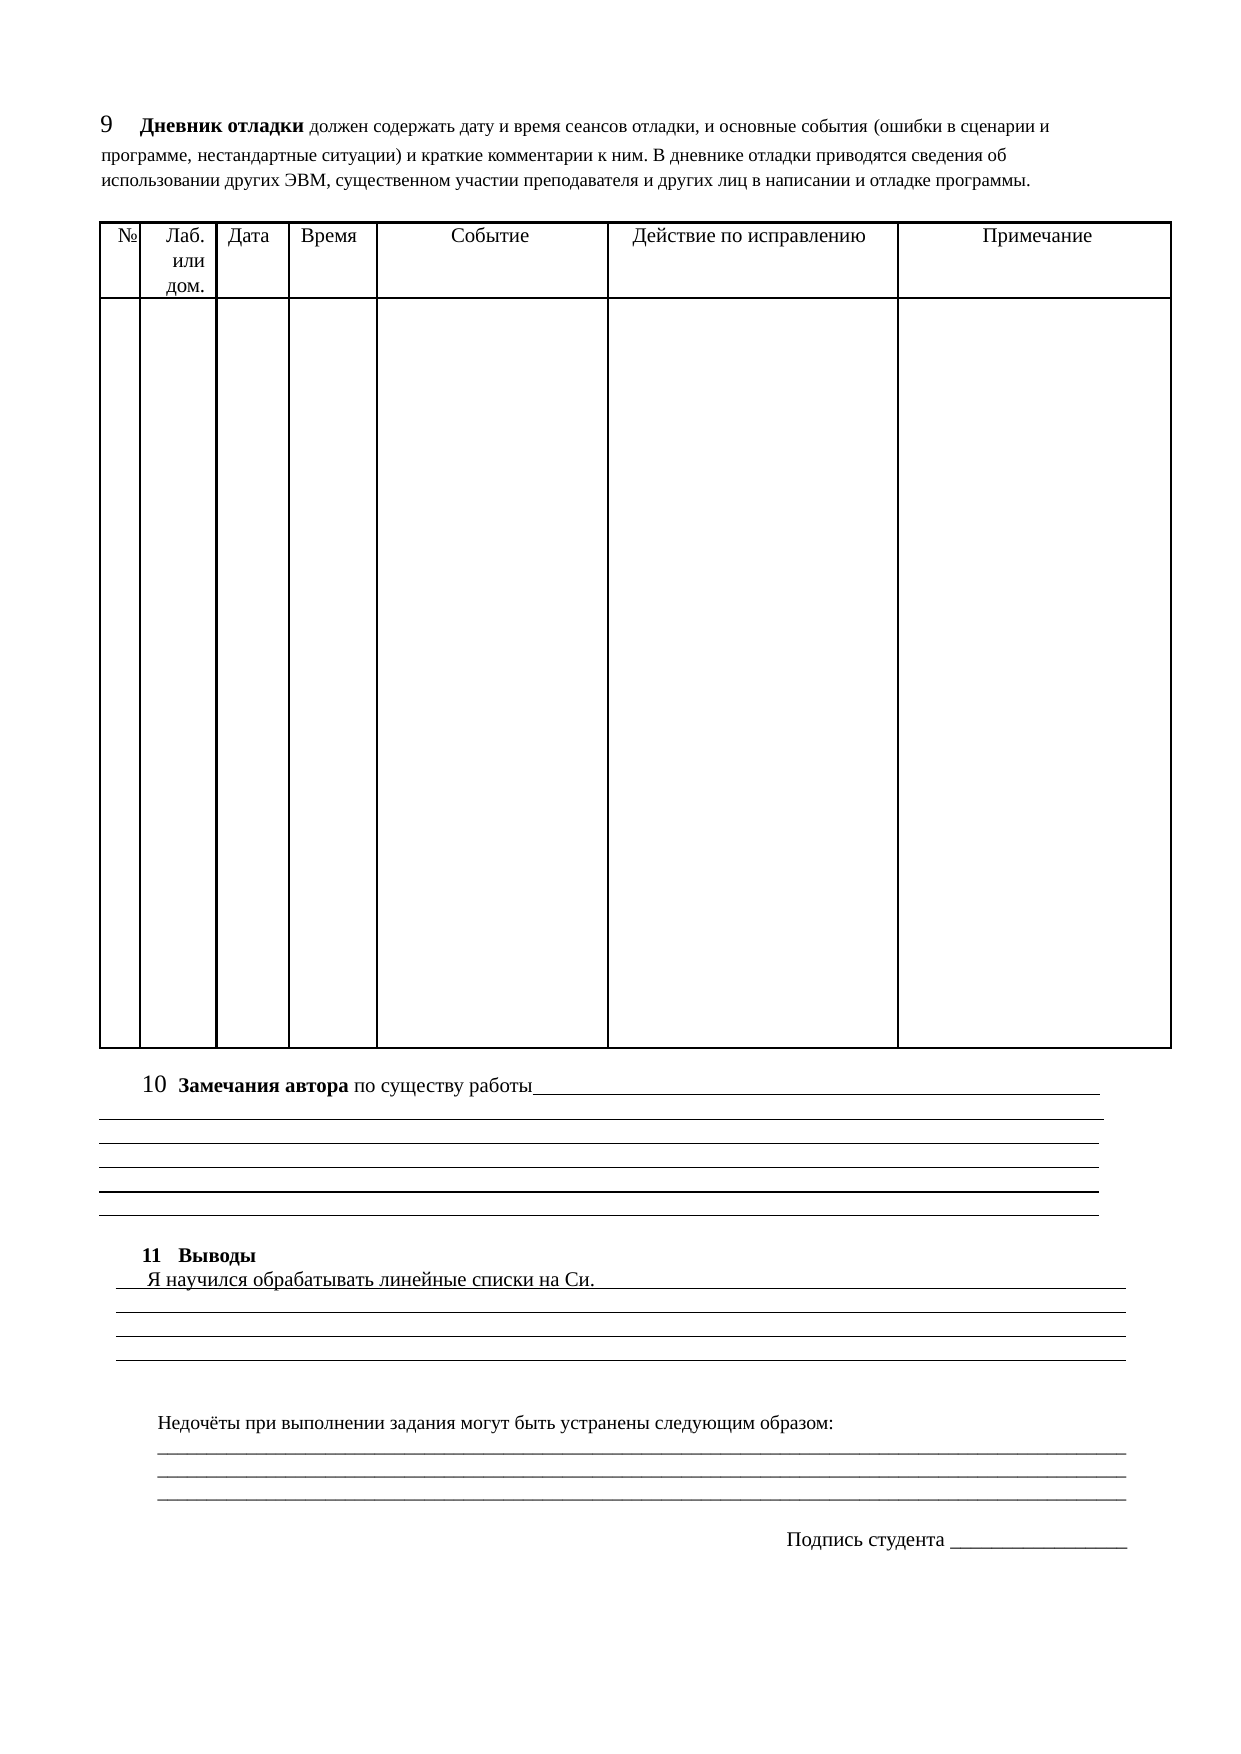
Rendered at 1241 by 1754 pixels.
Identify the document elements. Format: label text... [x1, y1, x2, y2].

table_header Действие по исправлению [609, 224, 897, 247]
table_cell [899, 299, 1170, 1047]
text Подпись студента _________________ [157, 1527, 1127, 1551]
table_header Примечание [899, 224, 1170, 247]
table_cell [218, 299, 288, 1047]
text Я научился обрабатывать линейные списки на Си. [116, 1267, 1127, 1291]
table_cell или [141, 248, 215, 272]
table_cell [290, 273, 376, 297]
table_cell [378, 273, 607, 297]
table_header Дата [218, 224, 288, 247]
table_cell [609, 299, 897, 1047]
table_cell [218, 248, 288, 272]
table_header Событие [378, 224, 607, 247]
text Недочёты при выполнении задания могут быть устранены следующим образом: ______________________________________________________________________________________________________________________________________________________________________________________________________________________________________________________________________________________________________ [157, 1411, 1127, 1502]
table_cell [378, 248, 607, 272]
table_header № [101, 224, 139, 247]
table_cell [290, 299, 376, 1047]
table_header Лаб. [141, 224, 215, 247]
table_cell [101, 299, 139, 1047]
table_cell [218, 273, 288, 297]
table_cell дом. [141, 273, 215, 297]
table_cell [290, 248, 376, 272]
table_cell [101, 248, 139, 272]
table_cell [101, 273, 139, 297]
list Замечания автора по существу работы [142, 1069, 1127, 1098]
table_cell [609, 248, 897, 272]
list Дневник отладки должен содержать дату и время сеансов отладки, и основные события (ошибки в сценарии и программе, нестандартные ситуации) и краткие комментарии к ним. В дневнике отладки приводятся сведения об использовании других ЭВМ, существенном участии преподавателя и других лиц в написании и отладке программы. [100, 109, 1062, 191]
table_cell [378, 299, 607, 1047]
table_cell [609, 273, 897, 297]
list Выводы [142, 1243, 1127, 1267]
table_header Время [290, 224, 376, 247]
table_cell [899, 273, 1170, 297]
table_cell [899, 248, 1170, 272]
table_cell [141, 299, 215, 1047]
